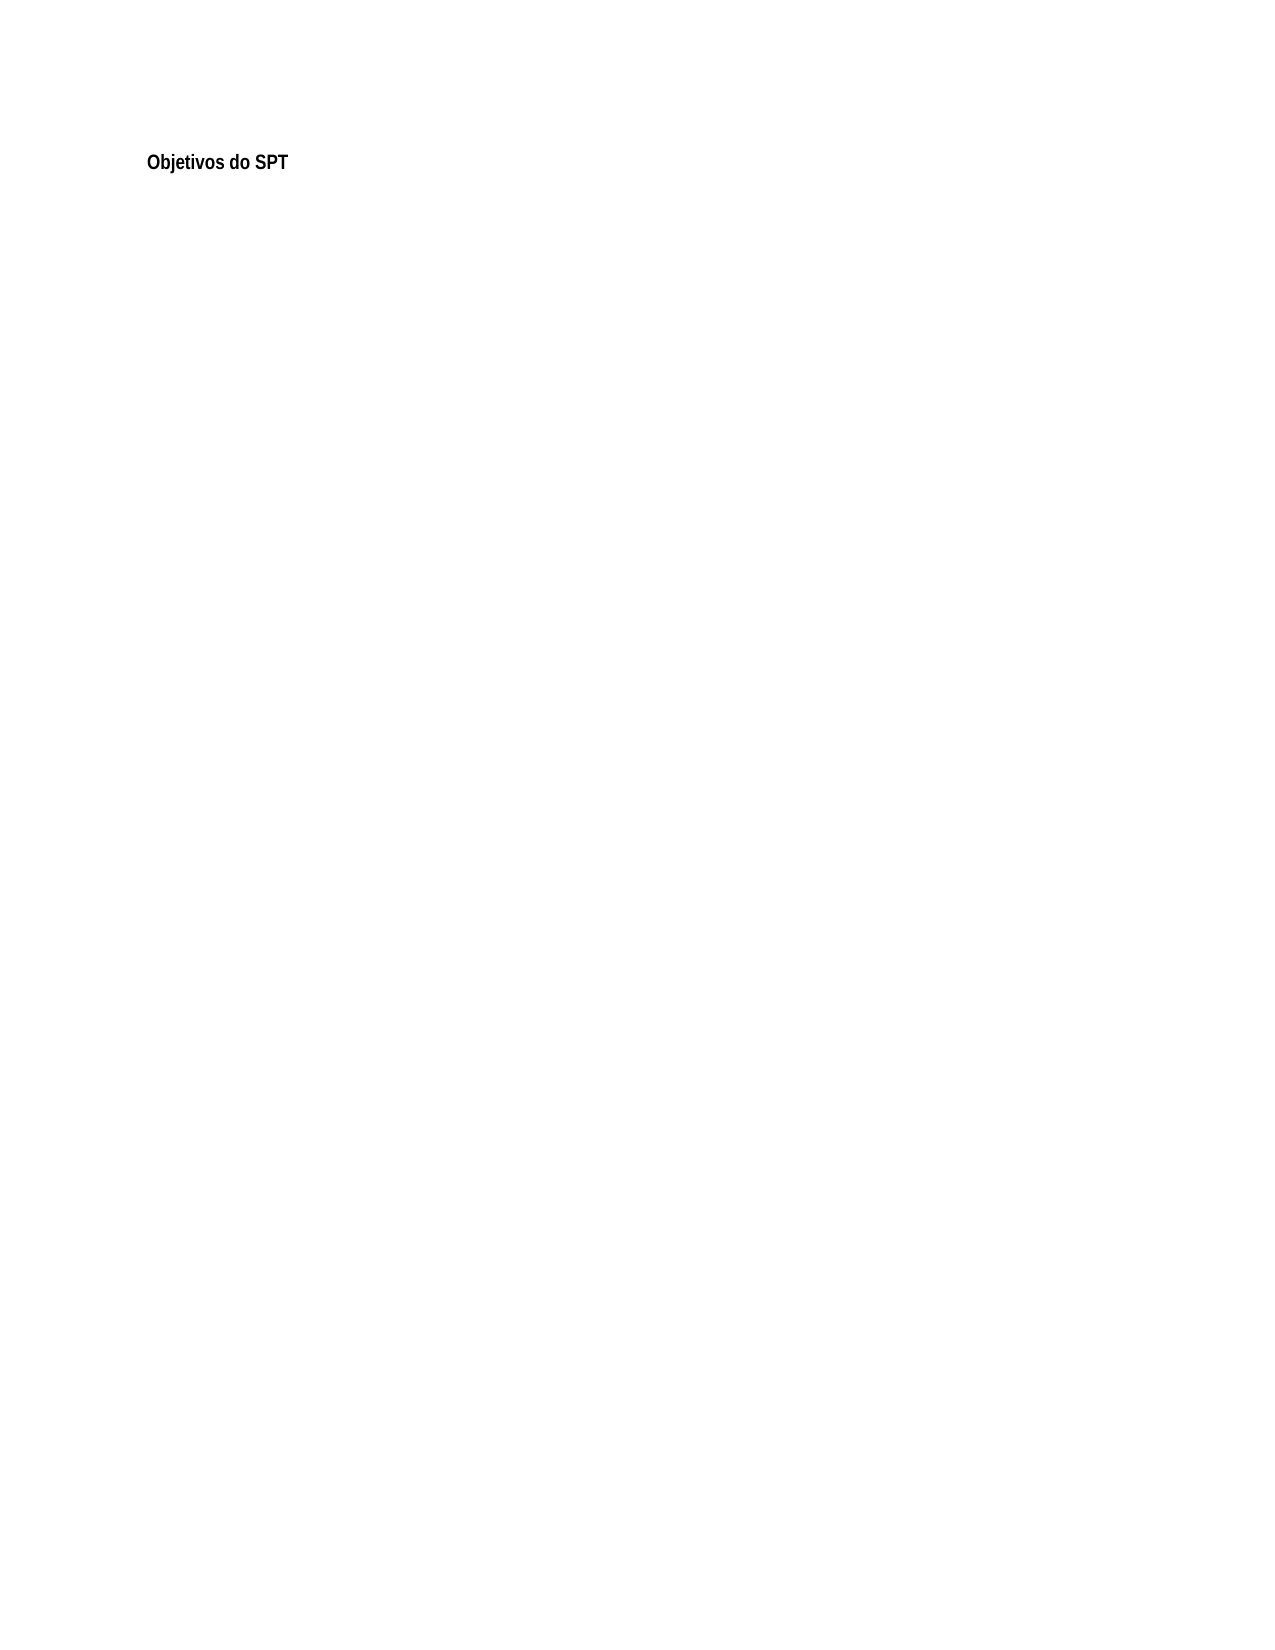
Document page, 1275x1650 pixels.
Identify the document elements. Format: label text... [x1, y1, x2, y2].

subtitle Objetivos do SPT [147, 150, 1125, 174]
